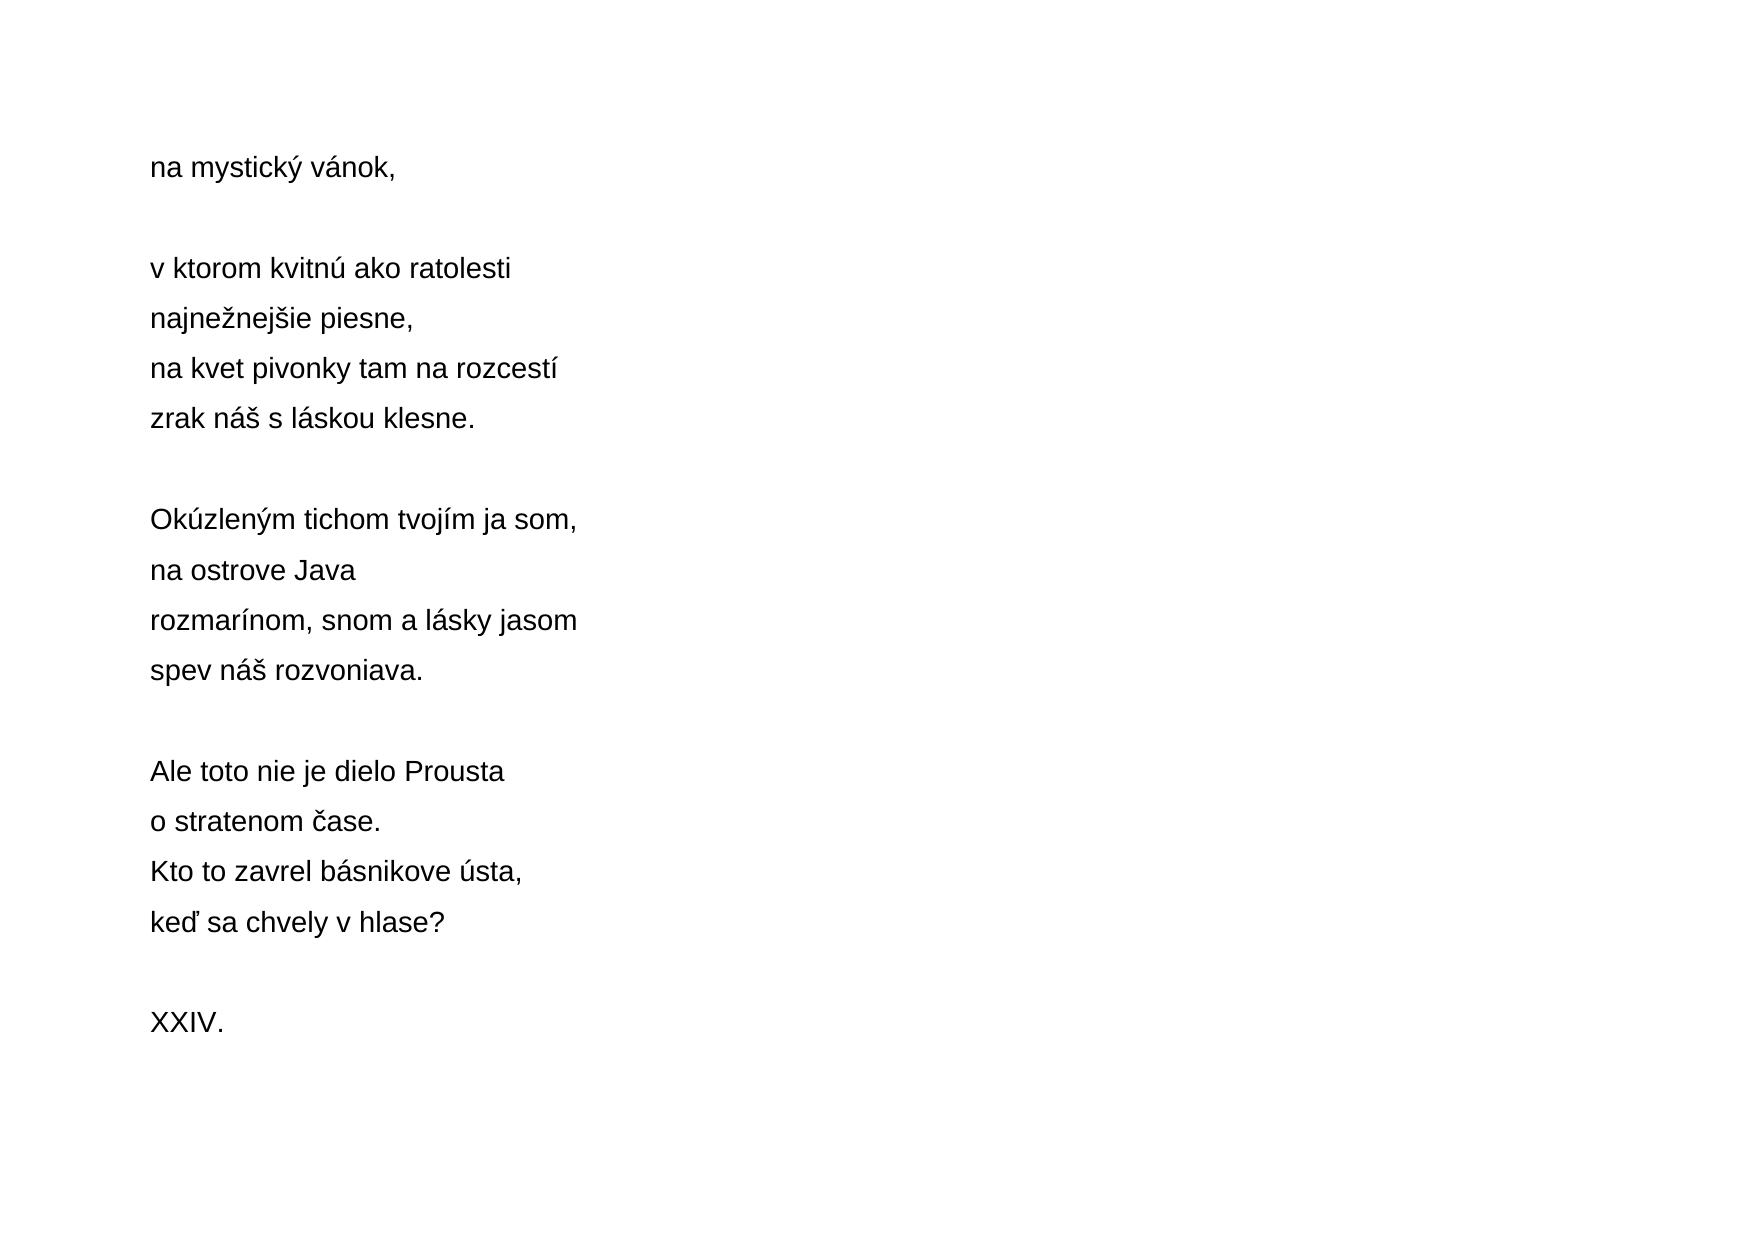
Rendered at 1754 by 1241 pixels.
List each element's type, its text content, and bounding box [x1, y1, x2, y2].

text v ktorom kvitnú ako ratolesti [150, 251, 1243, 284]
text o stratenom čase. [150, 804, 1243, 838]
text na mystický vánok, [150, 150, 1243, 183]
text na ostrove Java [150, 552, 1243, 586]
text Kto to zavrel básnikove ústa, [150, 854, 1243, 888]
text spev náš rozvoniava. [150, 653, 1243, 687]
text na kvet pivonky tam na rozcestí [150, 351, 1243, 385]
text Okúzleným tichom tvojím ja som, [150, 502, 1243, 536]
text XXIV. [150, 1005, 1243, 1039]
text najnežnejšie piesne, [150, 301, 1243, 334]
text Ale toto nie je dielo Prousta [150, 754, 1243, 787]
text rozmarínom, snom a lásky jasom [150, 603, 1243, 636]
text zrak náš s láskou klesne. [150, 402, 1243, 435]
text keď sa chvely v hlase? [150, 905, 1243, 938]
